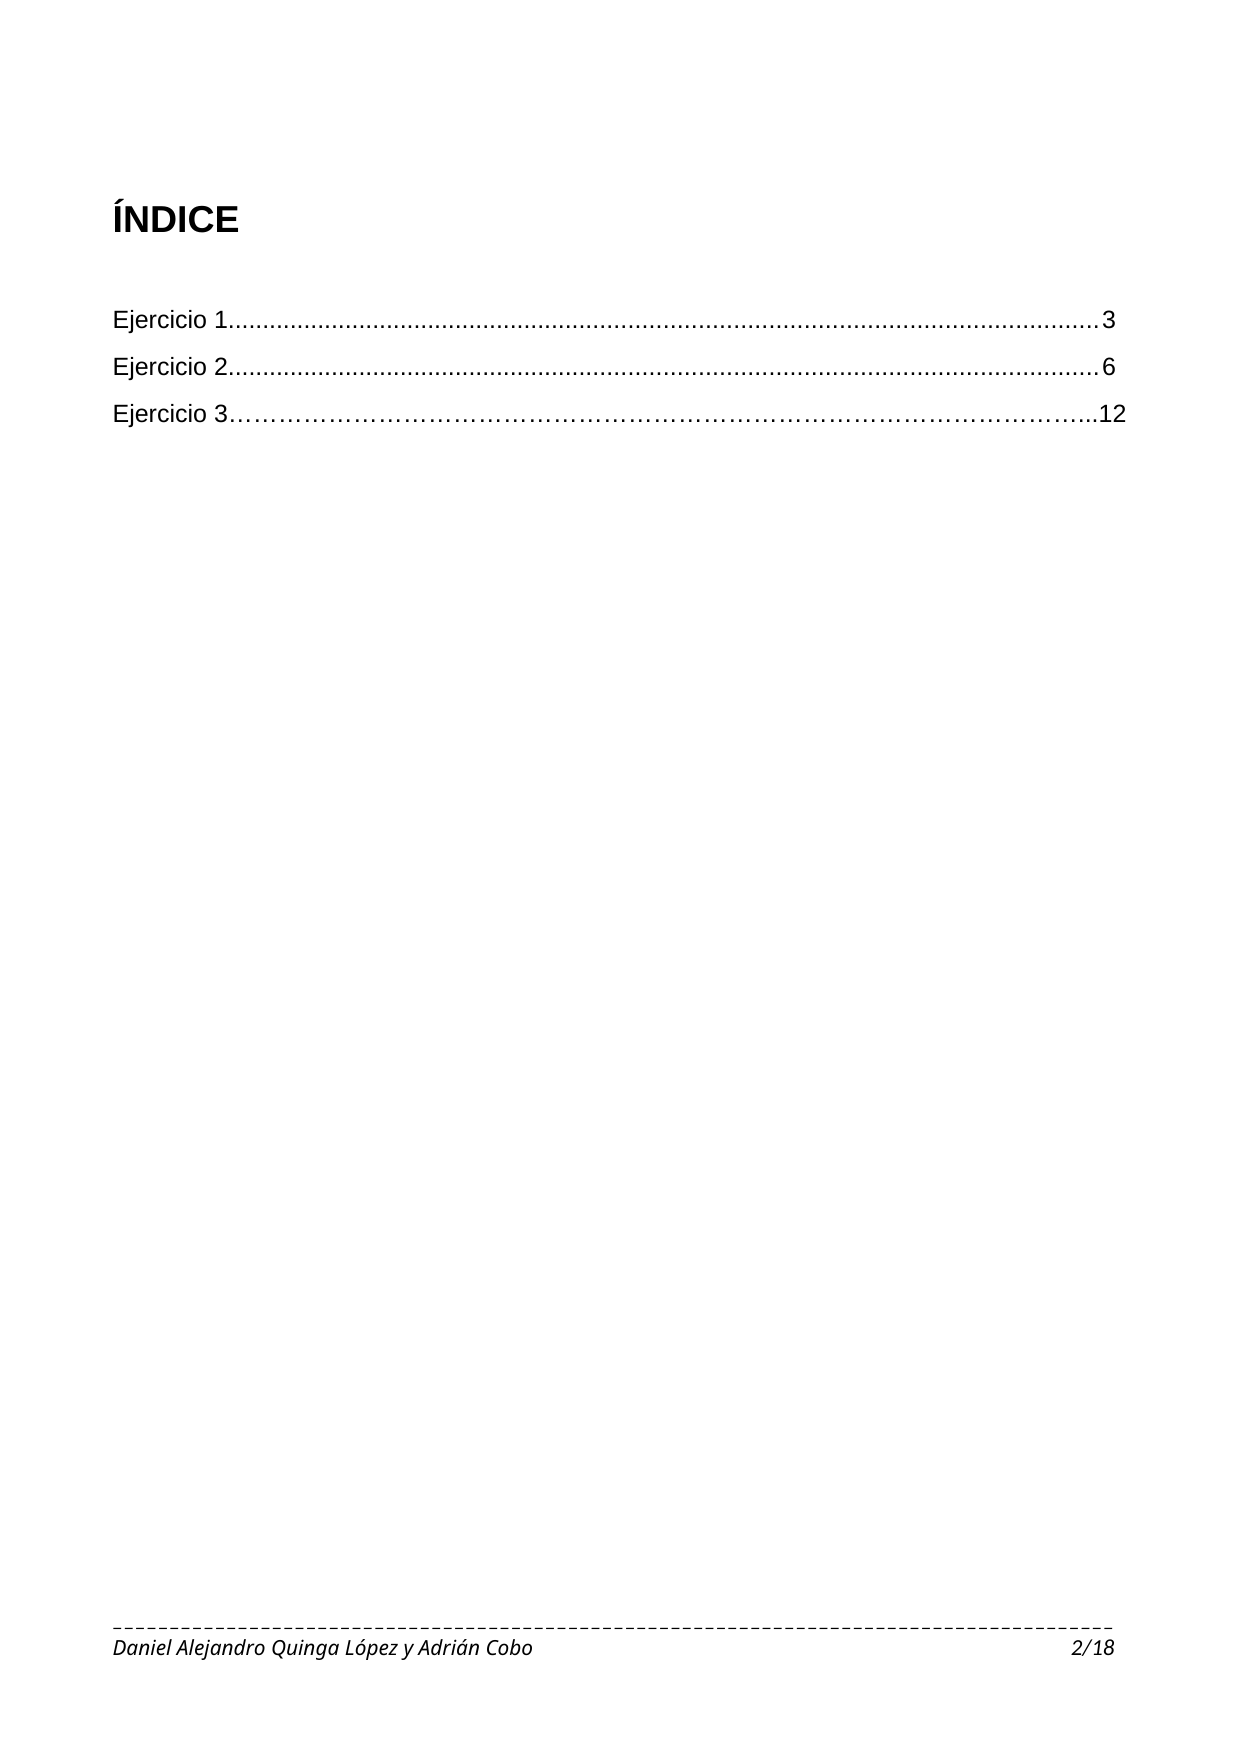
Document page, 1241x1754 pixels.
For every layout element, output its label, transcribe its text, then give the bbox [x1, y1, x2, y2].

text Ejercicio 2 6 [112, 352, 1128, 381]
text ÍNDICE [112, 197, 1128, 240]
text Ejercicio 3…………………………………………………………………………………………...12 [112, 399, 1128, 428]
text Ejercicio 1 3 [112, 305, 1128, 334]
